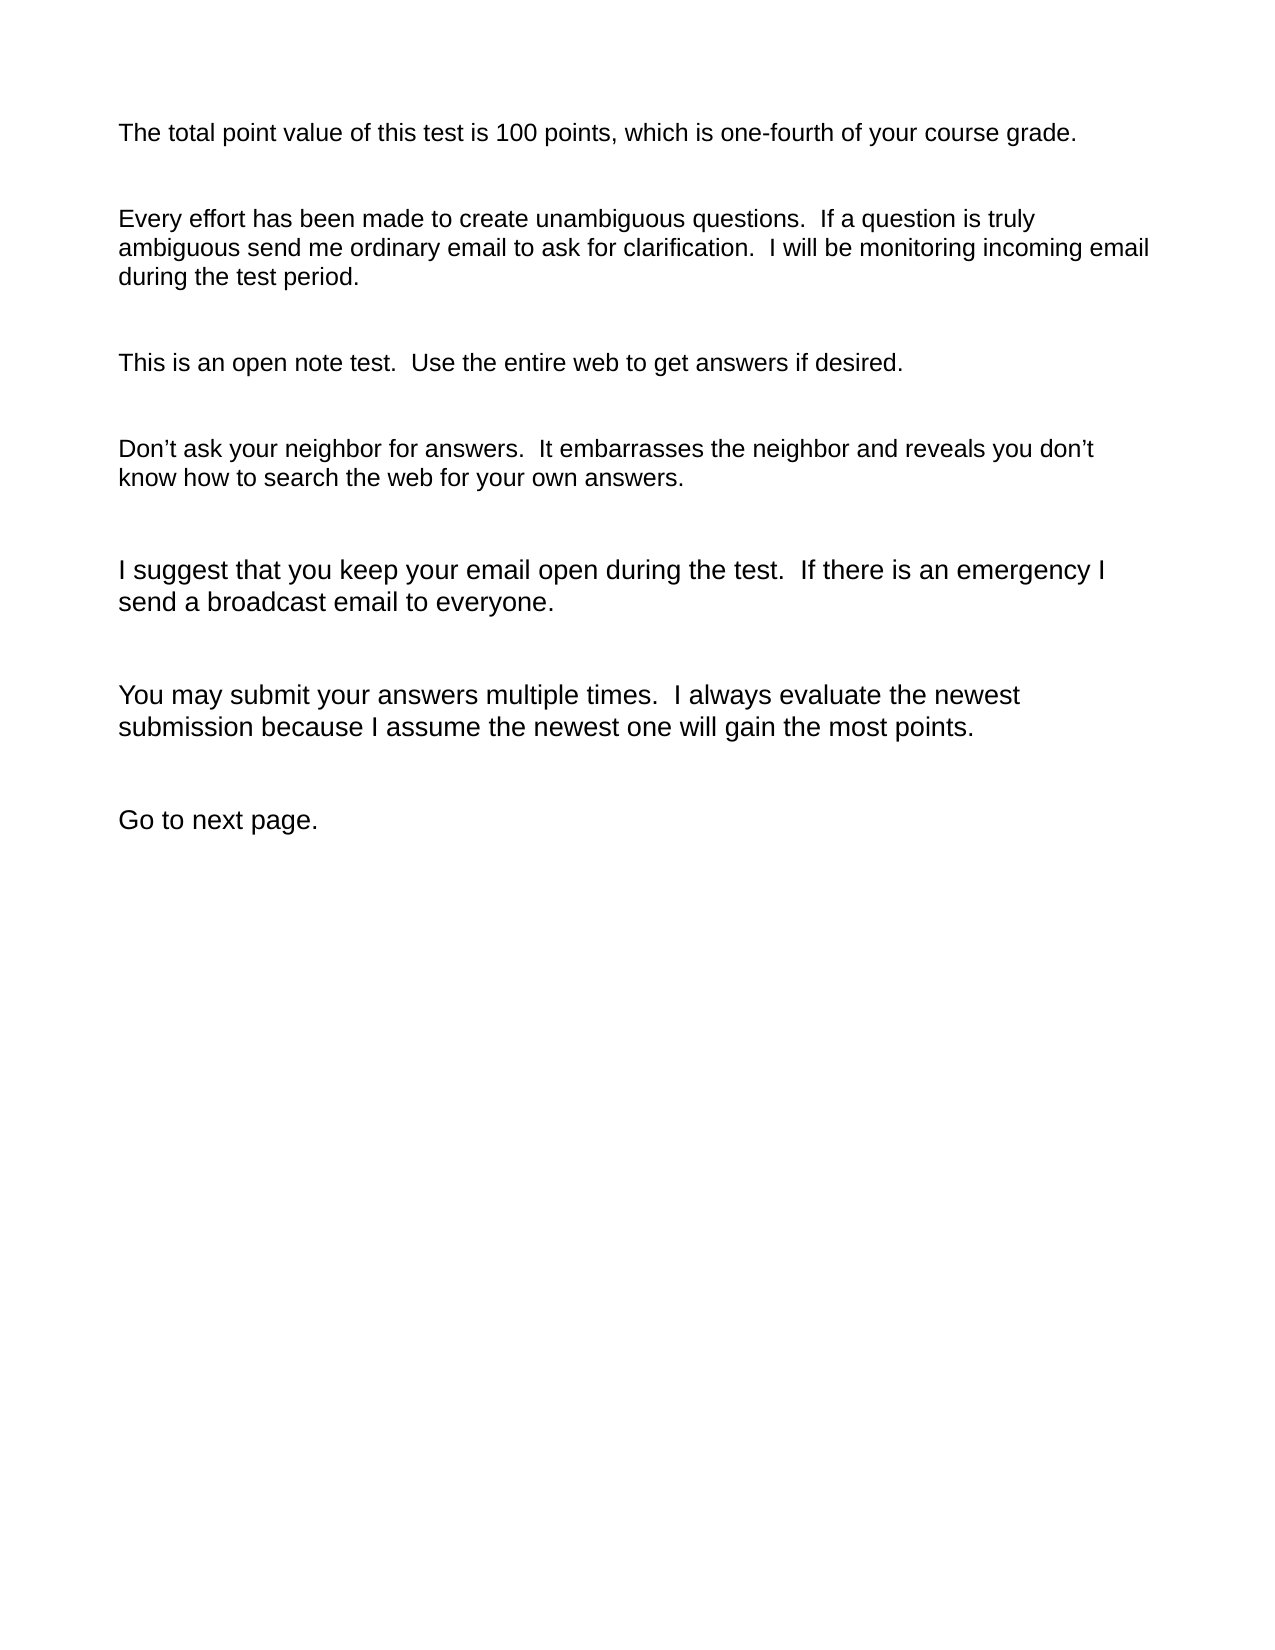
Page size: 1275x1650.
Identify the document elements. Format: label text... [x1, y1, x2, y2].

text You may submit your answers multiple times. I always evaluate the newest submission because I assume the newest one will gain the most points. [118, 679, 1157, 742]
text Don’t ask your neighbor for answers. It embarrasses the neighbor and reveals you don’t know how to search the web for your own answers. [118, 434, 1157, 492]
text The total point value of this test is 100 points, which is one-fourth of your course grade. [118, 118, 1157, 147]
text I suggest that you keep your email open during the test. If there is an emergency I send a broadcast email to everyone. [118, 554, 1157, 617]
text This is an open note test. Use the entire web to get answers if desired. [118, 348, 1157, 377]
text Go to next page. [118, 804, 1157, 836]
text Every effort has been made to create unambiguous questions. If a question is truly ambiguous send me ordinary email to ask for clarification. I will be monitoring incoming email during the test period. [118, 204, 1157, 291]
